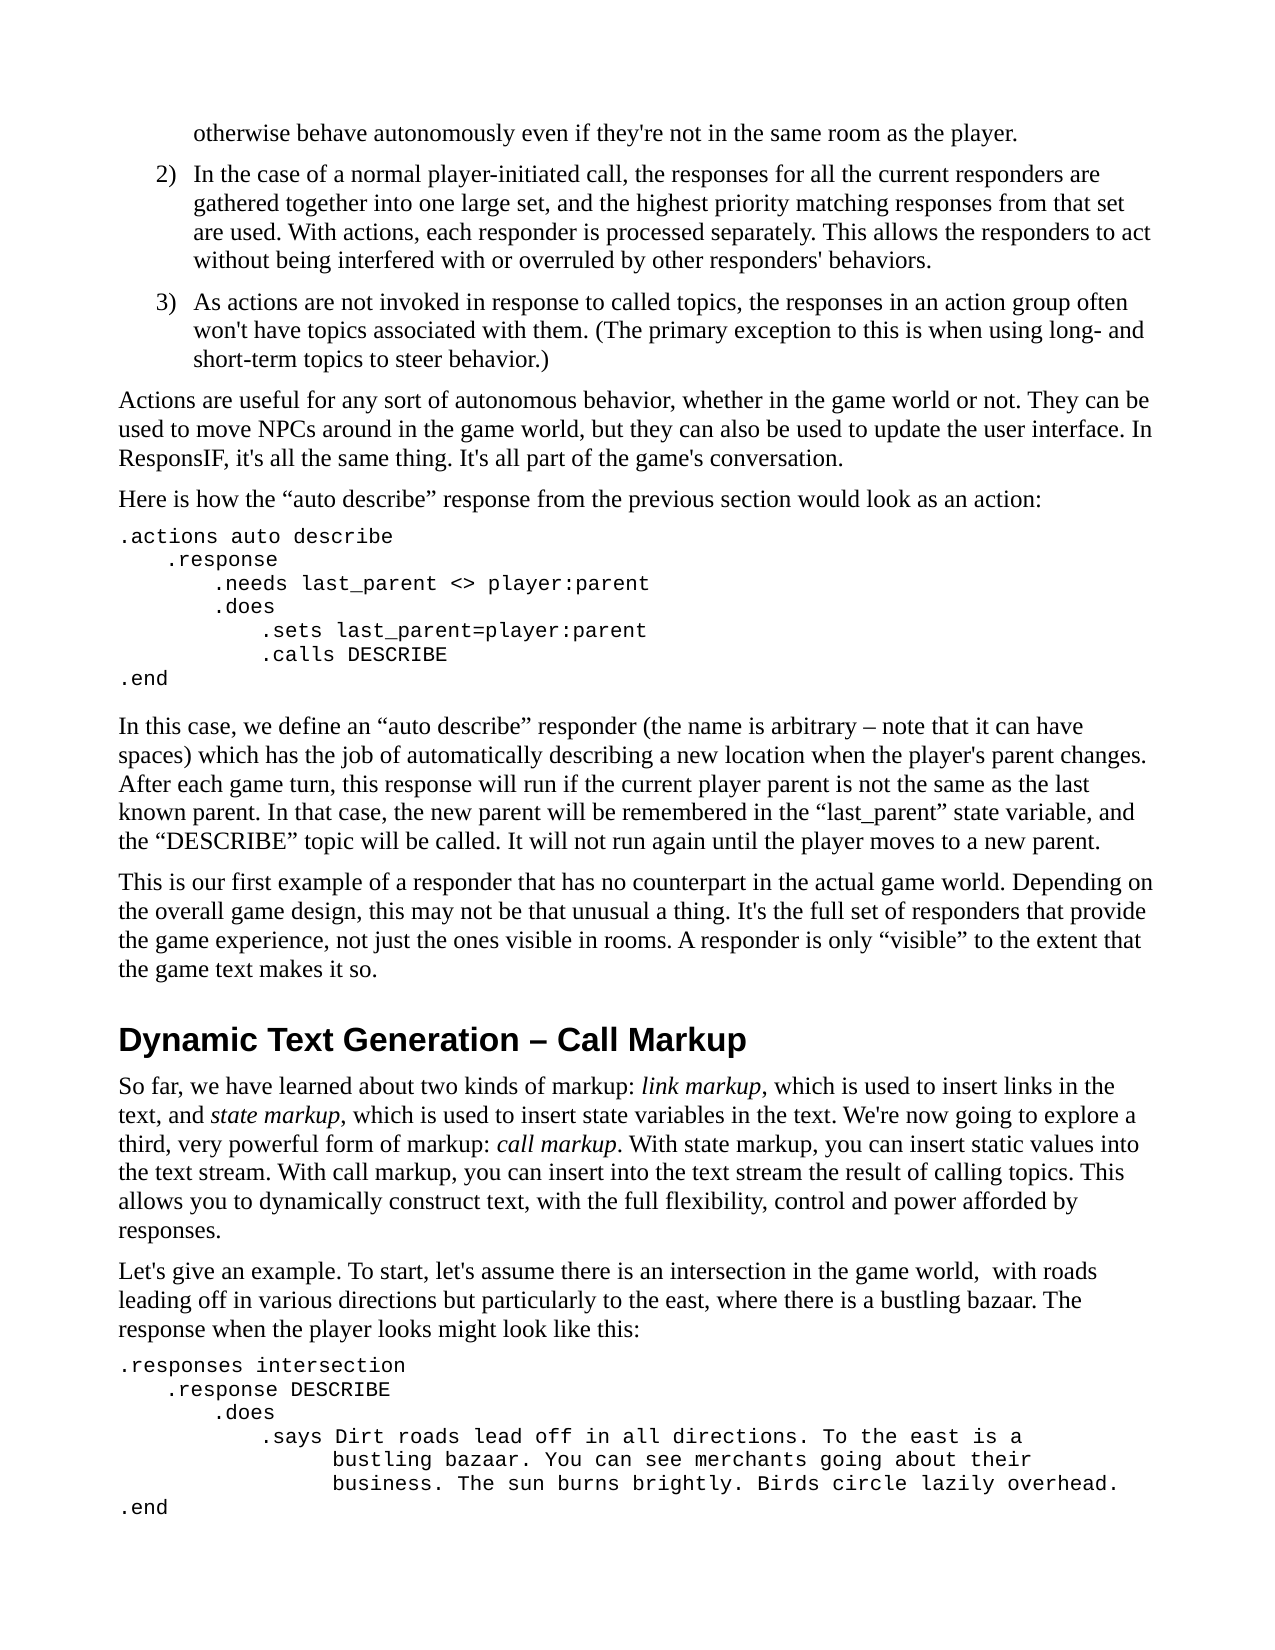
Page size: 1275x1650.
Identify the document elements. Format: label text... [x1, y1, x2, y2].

text bustling bazaar. You can see merchants going about their business. The sun burns brightly. Birds circle lazily overhead. [118, 1449, 1157, 1497]
text .does [118, 1402, 1157, 1426]
text .responses intersection [118, 1355, 1157, 1378]
text In this case, we define an “auto describe” responder (the name is arbitrary – note that it can have spaces) which has the job of automatically describing a new location when the player's parent changes. After each game turn, this response will run if the current player parent is not the same as the last known parent. In that case, the new parent will be remembered in the “last_parent” state variable, and the “DESCRIBE” topic will be called. It will not run again until the player moves to a new parent. [118, 711, 1157, 855]
text .response DESCRIBE [118, 1378, 1157, 1402]
list As actions are not invoked in response to called topics, the responses in an action group often won't have topics associated with them. (The primary exception to this is when using long- and short-term topics to steer behavior.) [156, 287, 1157, 373]
text .end [118, 667, 1157, 691]
text .says Dirt roads lead off in all directions. To the east is a [118, 1426, 1157, 1449]
text Let's give an example. To start, let's assume there is an intersection in the game world, with roads leading off in various directions but particularly to the east, where there is a bustling bazaar. The response when the player looks might look like this: [118, 1256, 1157, 1342]
text Actions are useful for any sort of autonomous behavior, whether in the game world or not. They can be used to move NPCs around in the game world, but they can also be used to update the user interface. In ResponsIF, it's all the same thing. It's all part of the game's conversation. [118, 386, 1157, 472]
text .response [118, 549, 1157, 573]
text .actions auto describe [118, 526, 1157, 549]
list otherwise behave autonomously even if they're not in the same room as the player. [156, 118, 1157, 147]
text .needs last_parent <> player:parent [118, 573, 1157, 597]
text Here is how the “auto describe” response from the previous section would look as an action: [118, 484, 1157, 513]
text So far, we have learned about two kinds of markup: link markup, which is used to insert links in the text, and state markup, which is used to insert state variables in the text. We're now going to explore a third, very powerful form of markup: call markup. With state markup, you can insert static values into the text stream. With call markup, you can insert into the text stream the result of calling topics. This allows you to dynamically construct text, with the full flexibility, control and power afforded by responses. [118, 1071, 1157, 1244]
text .sets last_parent=player:parent [118, 620, 1157, 644]
text .calls DESCRIBE [118, 644, 1157, 667]
text .end [118, 1497, 1157, 1520]
text .does [118, 597, 1157, 620]
list In the case of a normal player-initiated call, the responses for all the current responders are gathered together into one large set, and the highest priority matching responses from that set are used. With actions, each responder is processed separately. This allows the responders to act without being interfered with or overruled by other responders' behaviors. [156, 159, 1157, 274]
text This is our first example of a responder that has no counterpart in the actual game world. Depending on the overall game design, this may not be that unusual a thing. It's the full set of responders that provide the game experience, not just the ones visible in rooms. A responder is only “visible” to the extent that the game text makes it so. [118, 867, 1157, 982]
subtitle Dynamic Text Generation – Call Markup [118, 1020, 1157, 1059]
